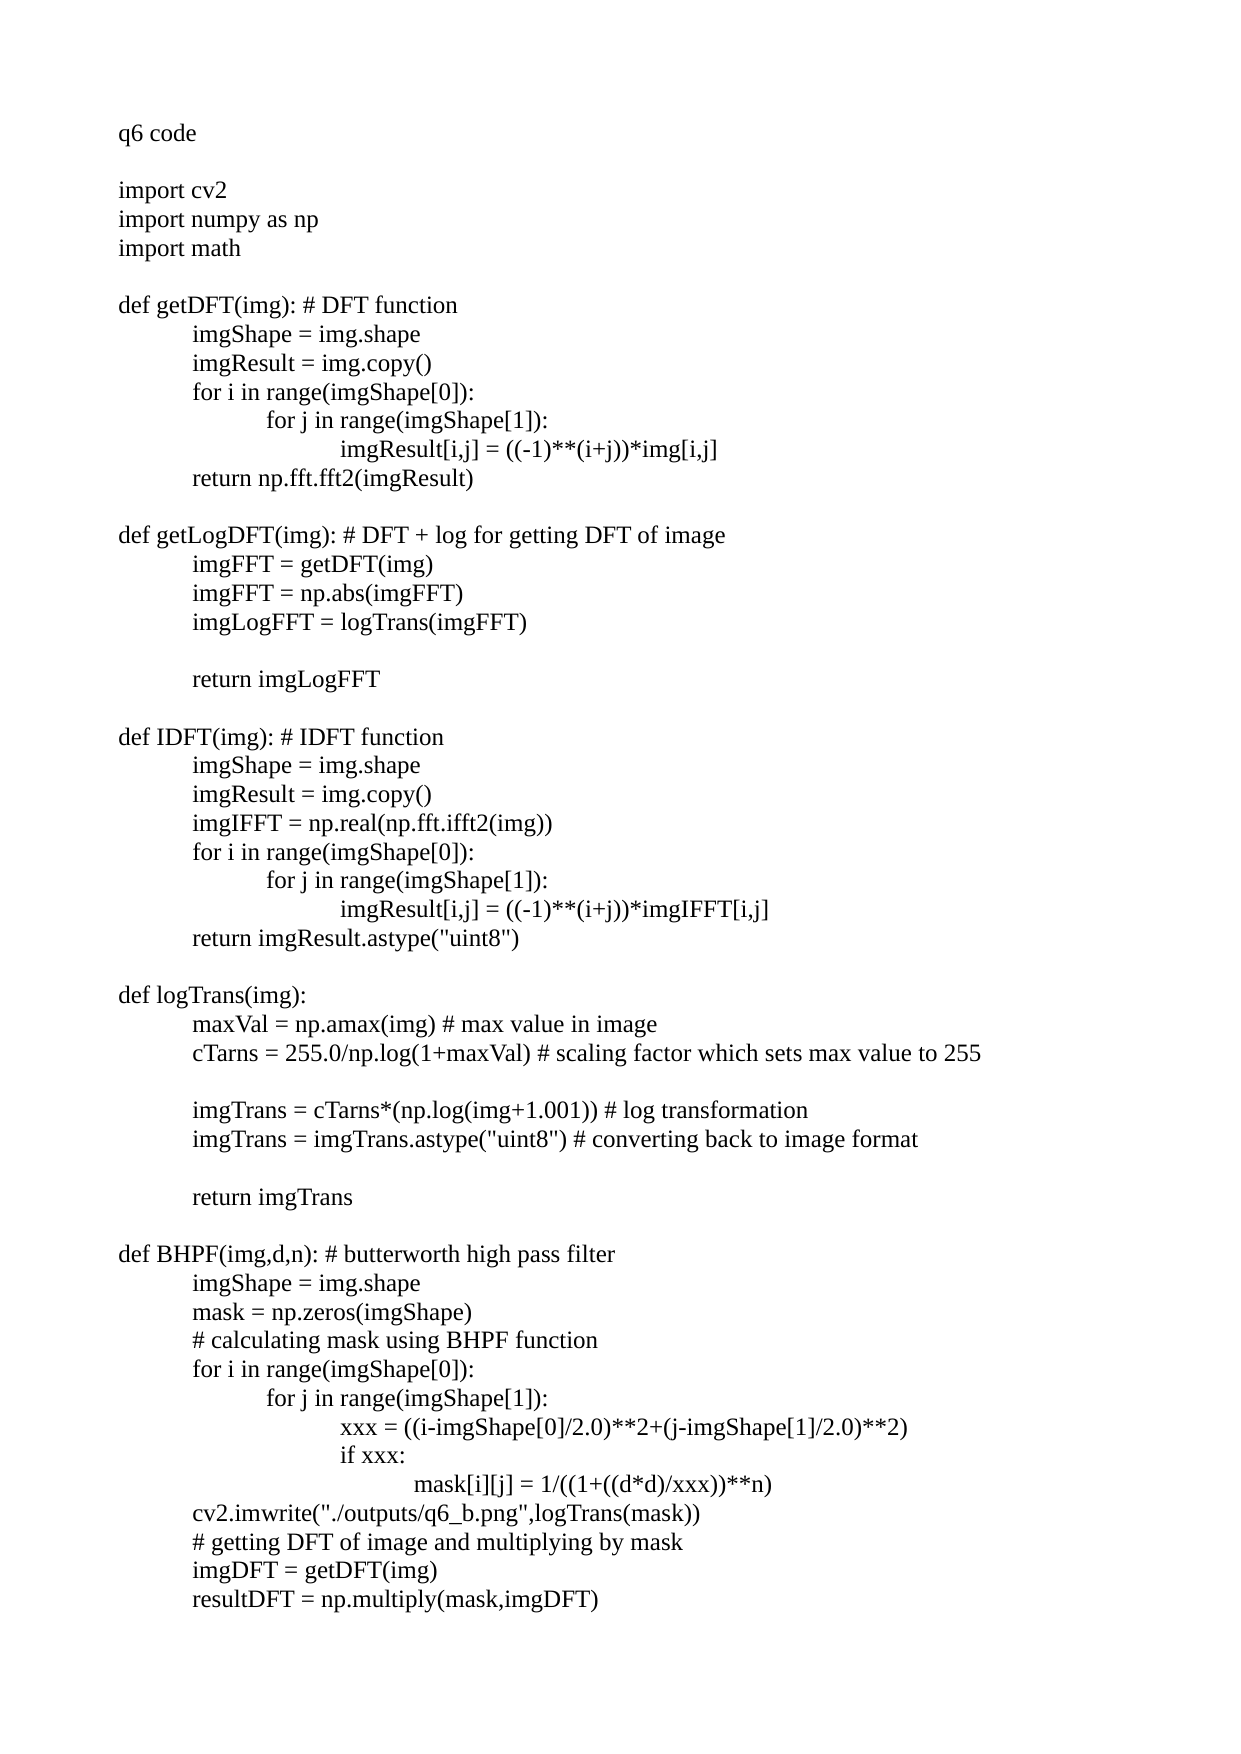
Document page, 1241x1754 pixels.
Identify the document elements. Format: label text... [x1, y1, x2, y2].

text imgDFT = getDFT(img) [118, 1556, 1122, 1584]
text def getDFT(img): # DFT function [118, 291, 1122, 319]
text cv2.imwrite("./outputs/q6_b.png",logTrans(mask)) [118, 1498, 1122, 1527]
text import cv2 [118, 176, 1122, 204]
text imgResult = img.copy() [118, 348, 1122, 377]
text # calculating mask using BHPF function [118, 1326, 1122, 1354]
text imgFFT = getDFT(img) [118, 549, 1122, 578]
text # getting DFT of image and multiplying by mask [118, 1527, 1122, 1556]
text import numpy as np [118, 204, 1122, 233]
text imgShape = img.shape [118, 751, 1122, 779]
text imgShape = img.shape [118, 319, 1122, 348]
text q6 code [118, 118, 1122, 147]
text imgTrans = imgTrans.astype("uint8") # converting back to image format [118, 1124, 1122, 1153]
text import math [118, 233, 1122, 262]
text def IDFT(img): # IDFT function [118, 722, 1122, 751]
text xxx = ((i-imgShape[0]/2.0)**2+(j-imgShape[1]/2.0)**2) [118, 1412, 1122, 1441]
text cTarns = 255.0/np.log(1+maxVal) # scaling factor which sets max value to 255 [118, 1038, 1122, 1067]
text imgLogFFT = logTrans(imgFFT) [118, 607, 1122, 636]
text def BHPF(img,d,n): # butterworth high pass filter [118, 1239, 1122, 1268]
text for j in range(imgShape[1]): [118, 866, 1122, 894]
text mask[i][j] = 1/((1+((d*d)/xxx))**n) [118, 1469, 1122, 1498]
text return imgTrans [118, 1182, 1122, 1211]
text imgResult[i,j] = ((-1)**(i+j))*img[i,j] [118, 434, 1122, 463]
text mask = np.zeros(imgShape) [118, 1297, 1122, 1326]
text for i in range(imgShape[0]): [118, 377, 1122, 406]
text imgShape = img.shape [118, 1268, 1122, 1297]
text def getLogDFT(img): # DFT + log for getting DFT of image [118, 521, 1122, 549]
text for i in range(imgShape[0]): [118, 837, 1122, 866]
text imgResult = img.copy() [118, 779, 1122, 808]
text imgTrans = cTarns*(np.log(img+1.001)) # log transformation [118, 1096, 1122, 1124]
text imgResult[i,j] = ((-1)**(i+j))*imgIFFT[i,j] [118, 894, 1122, 923]
text imgIFFT = np.real(np.fft.ifft2(img)) [118, 808, 1122, 837]
text return imgResult.astype("uint8") [118, 923, 1122, 952]
text if xxx: [118, 1441, 1122, 1469]
text for j in range(imgShape[1]): [118, 406, 1122, 434]
text def logTrans(img): [118, 981, 1122, 1009]
text maxVal = np.amax(img) # max value in image [118, 1009, 1122, 1038]
text return imgLogFFT [118, 664, 1122, 693]
text for j in range(imgShape[1]): [118, 1383, 1122, 1412]
text return np.fft.fft2(imgResult) [118, 463, 1122, 492]
text imgFFT = np.abs(imgFFT) [118, 578, 1122, 607]
text for i in range(imgShape[0]): [118, 1354, 1122, 1383]
text resultDFT = np.multiply(mask,imgDFT) [118, 1584, 1122, 1613]
